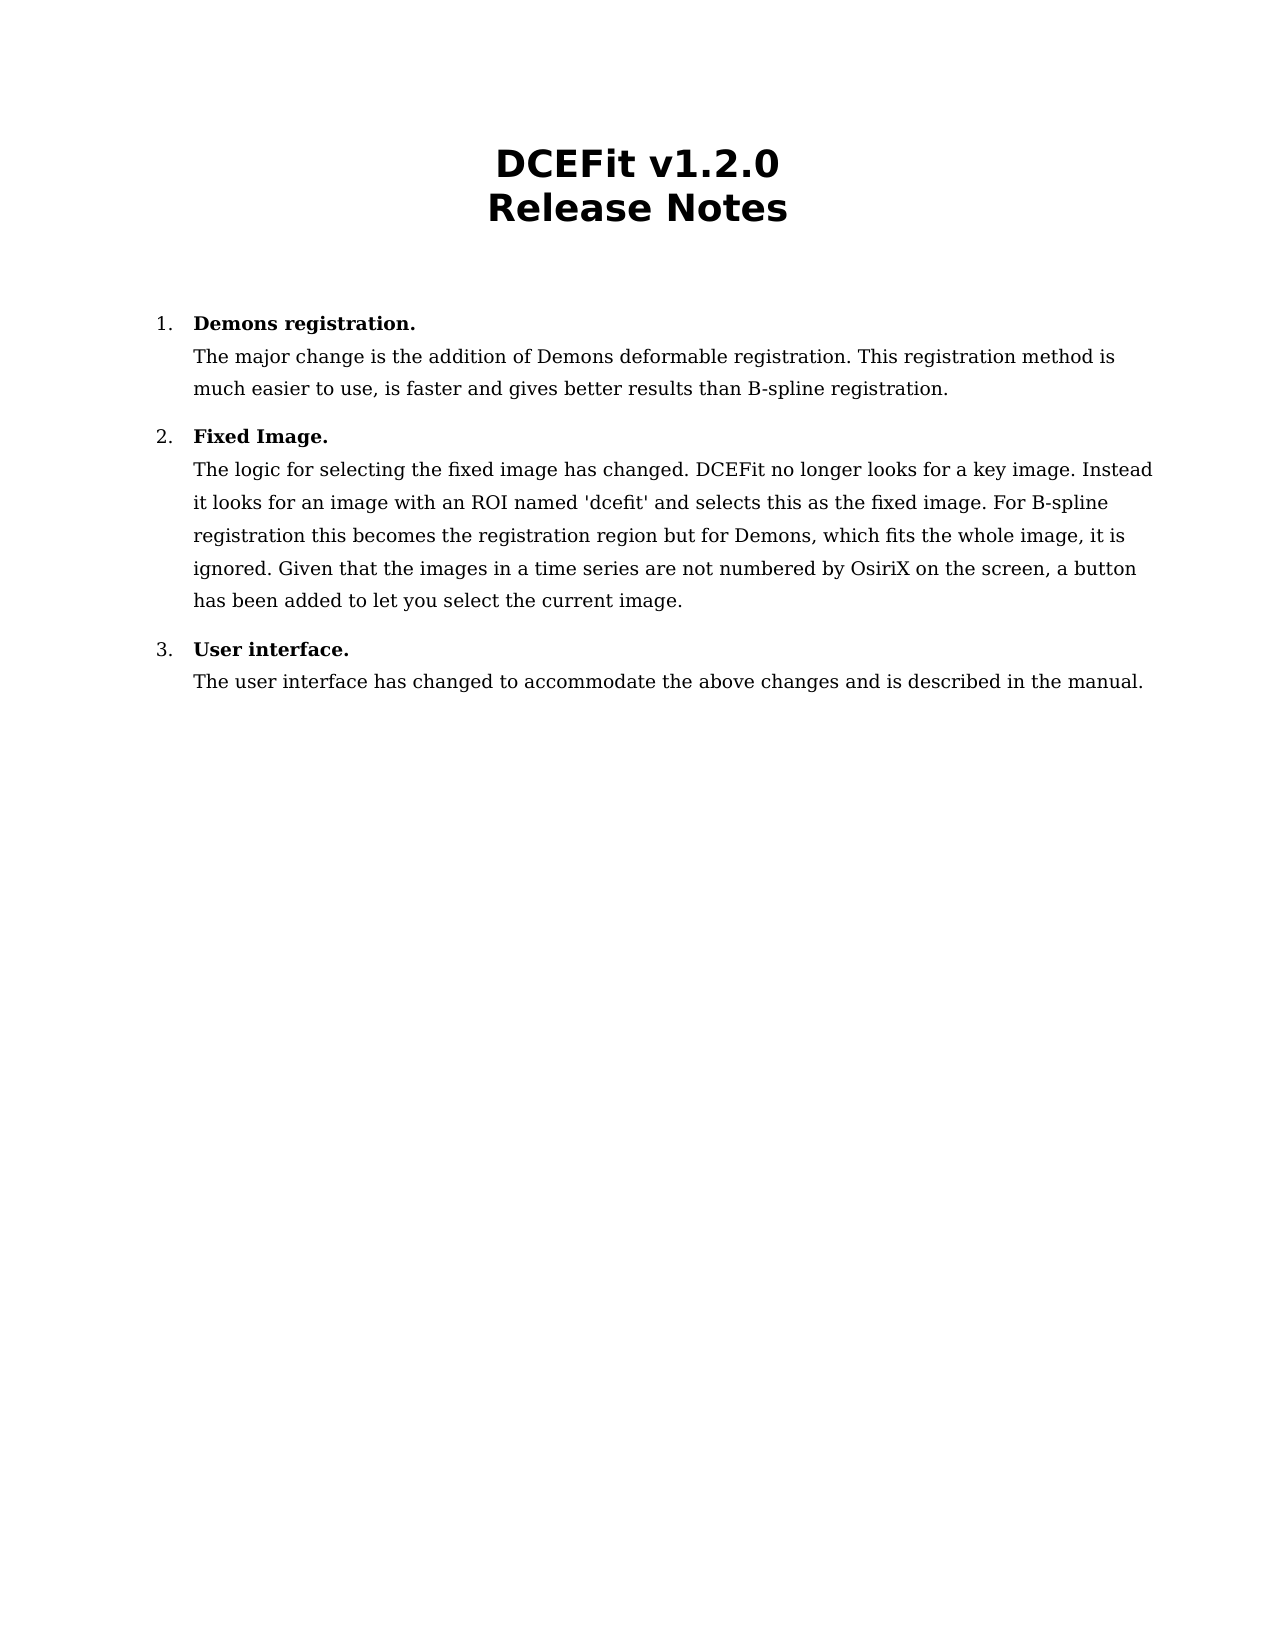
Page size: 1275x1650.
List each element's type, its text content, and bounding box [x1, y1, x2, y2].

list User interface. The user interface has changed to accommodate the above changes and is described in the manual. [156, 638, 1157, 693]
title DCEFit v1.2.0 Release Notes [118, 143, 1157, 230]
list Fixed Image. The logic for selecting the fixed image has changed. DCEFit no longer looks for a key image. Instead it looks for an image with an ROI named 'dcefit' and selects this as the fixed image. For B-spline registration this becomes the registration region but for Demons, which fits the whole image, it is ignored. Given that the images in a time series are not numbered by OsiriX on the screen, a button has been added to let you select the current image. [156, 426, 1157, 612]
list Demons registration. The major change is the addition of Demons deformable registration. This registration method is much easier to use, is faster and gives better results than B-spline registration. [156, 313, 1157, 400]
